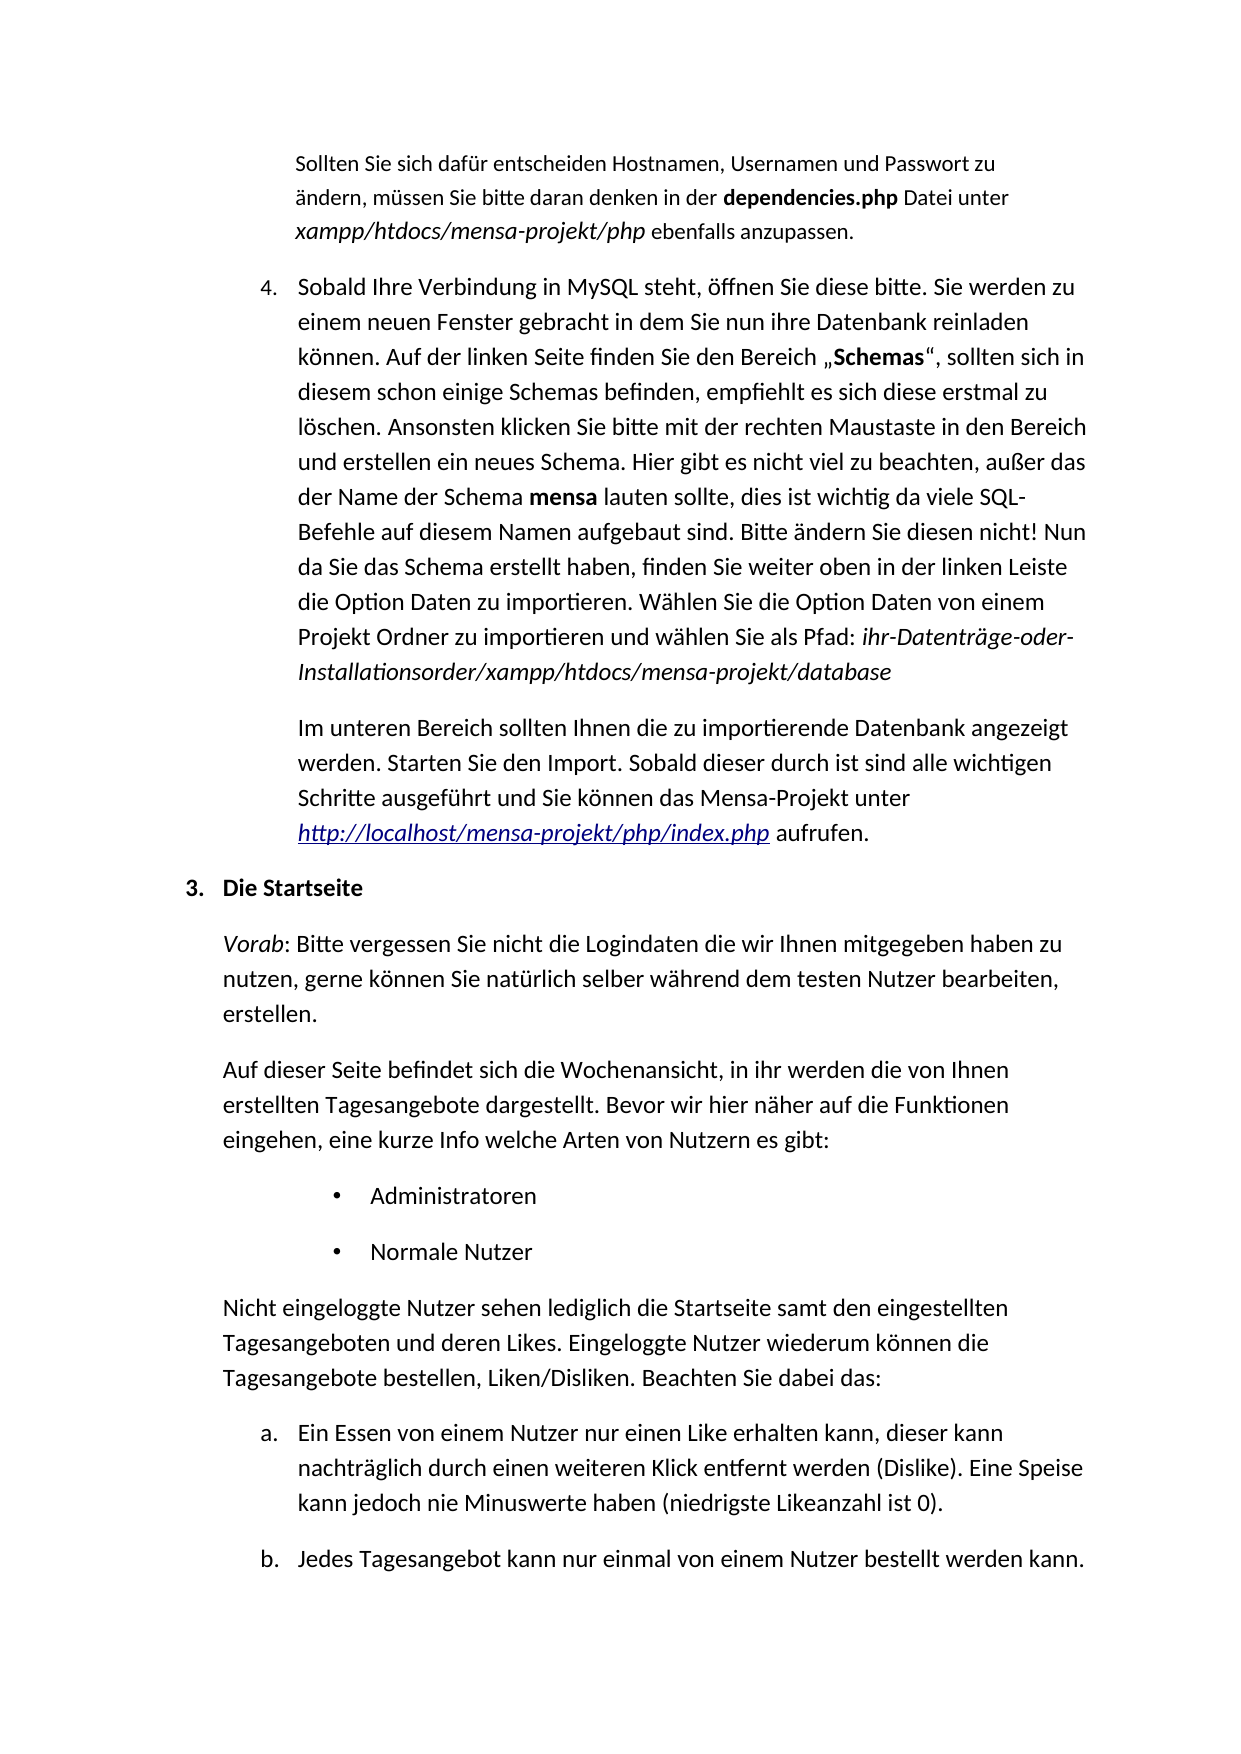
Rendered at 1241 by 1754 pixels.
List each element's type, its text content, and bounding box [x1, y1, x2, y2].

list Vorab: Bitte vergessen Sie nicht die Logindaten die wir Ihnen mitgegeben haben zu nutzen, gerne können Sie natürlich selber während dem testen Nutzer bearbeiten, erstellen. [223, 928, 1093, 1029]
list Nicht eingeloggte Nutzer sehen lediglich die Startseite samt den eingestellten Tagesangeboten und deren Likes. Eingeloggte Nutzer wiederum können die Tagesangebote bestellen, Liken/Disliken. Beachten Sie dabei das: [223, 1292, 1093, 1392]
list Im unteren Bereich sollten Ihnen die zu importierende Datenbank angezeigt werden. Starten Sie den Import. Sobald dieser durch ist sind alle wichtigen Schritte ausgeführt und Sie können das Mensa-Projekt unter http://localhost/mensa-projekt/php/index.php aufrufen. [260, 712, 1093, 847]
list Sollten Sie sich dafür entscheiden Hostnamen, Usernamen und Passwort zu ändern, müssen Sie bitte daran denken in der dependencies.php Datei unter xampp/htdocs/mensa-projekt/php ebenfalls anzupassen. [223, 148, 1093, 246]
list Ein Essen von einem Nutzer nur einen Like erhalten kann, dieser kann nachträglich durch einen weiteren Klick entfernt werden (Dislike). Eine Speise kann jedoch nie Minuswerte haben (niedrigste Likeanzahl ist 0). [260, 1418, 1093, 1518]
list Normale Nutzer [333, 1236, 1093, 1266]
list Sobald Ihre Verbindung in MySQL steht, öffnen Sie diese bitte. Sie werden zu einem neuen Fenster gebracht in dem Sie nun ihre Datenbank reinladen können. Auf der linken Seite finden Sie den Bereich „Schemas“, sollten sich in diesem schon einige Schemas befinden, empfiehlt es sich diese erstmal zu löschen. Ansonsten klicken Sie bitte mit der rechten Maustaste in den Bereich und erstellen ein neues Schema. Hier gibt es nicht viel zu beachten, außer das der Name der Schema mensa lauten sollte, dies ist wichtig da viele SQL-Befehle auf diesem Namen aufgebaut sind. Bitte ändern Sie diesen nicht! Nun da Sie das Schema erstellt haben, finden Sie weiter oben in der linken Leiste die Option Daten zu importieren. Wählen Sie die Option Daten von einem Projekt Ordner zu importieren und wählen Sie als Pfad: ihr-Datenträge-oder-Installationsorder/xampp/htdocs/mensa-projekt/database [260, 271, 1093, 686]
list Die Startseite [185, 873, 1093, 903]
list Administratoren [333, 1180, 1093, 1211]
list Auf dieser Seite befindet sich die Wochenansicht, in ihr werden die von Ihnen erstellten Tagesangebote dargestellt. Bevor wir hier näher auf die Funktionen eingehen, eine kurze Info welche Arten von Nutzern es gibt: [223, 1054, 1093, 1155]
list Jedes Tagesangebot kann nur einmal von einem Nutzer bestellt werden kann. [260, 1543, 1093, 1574]
